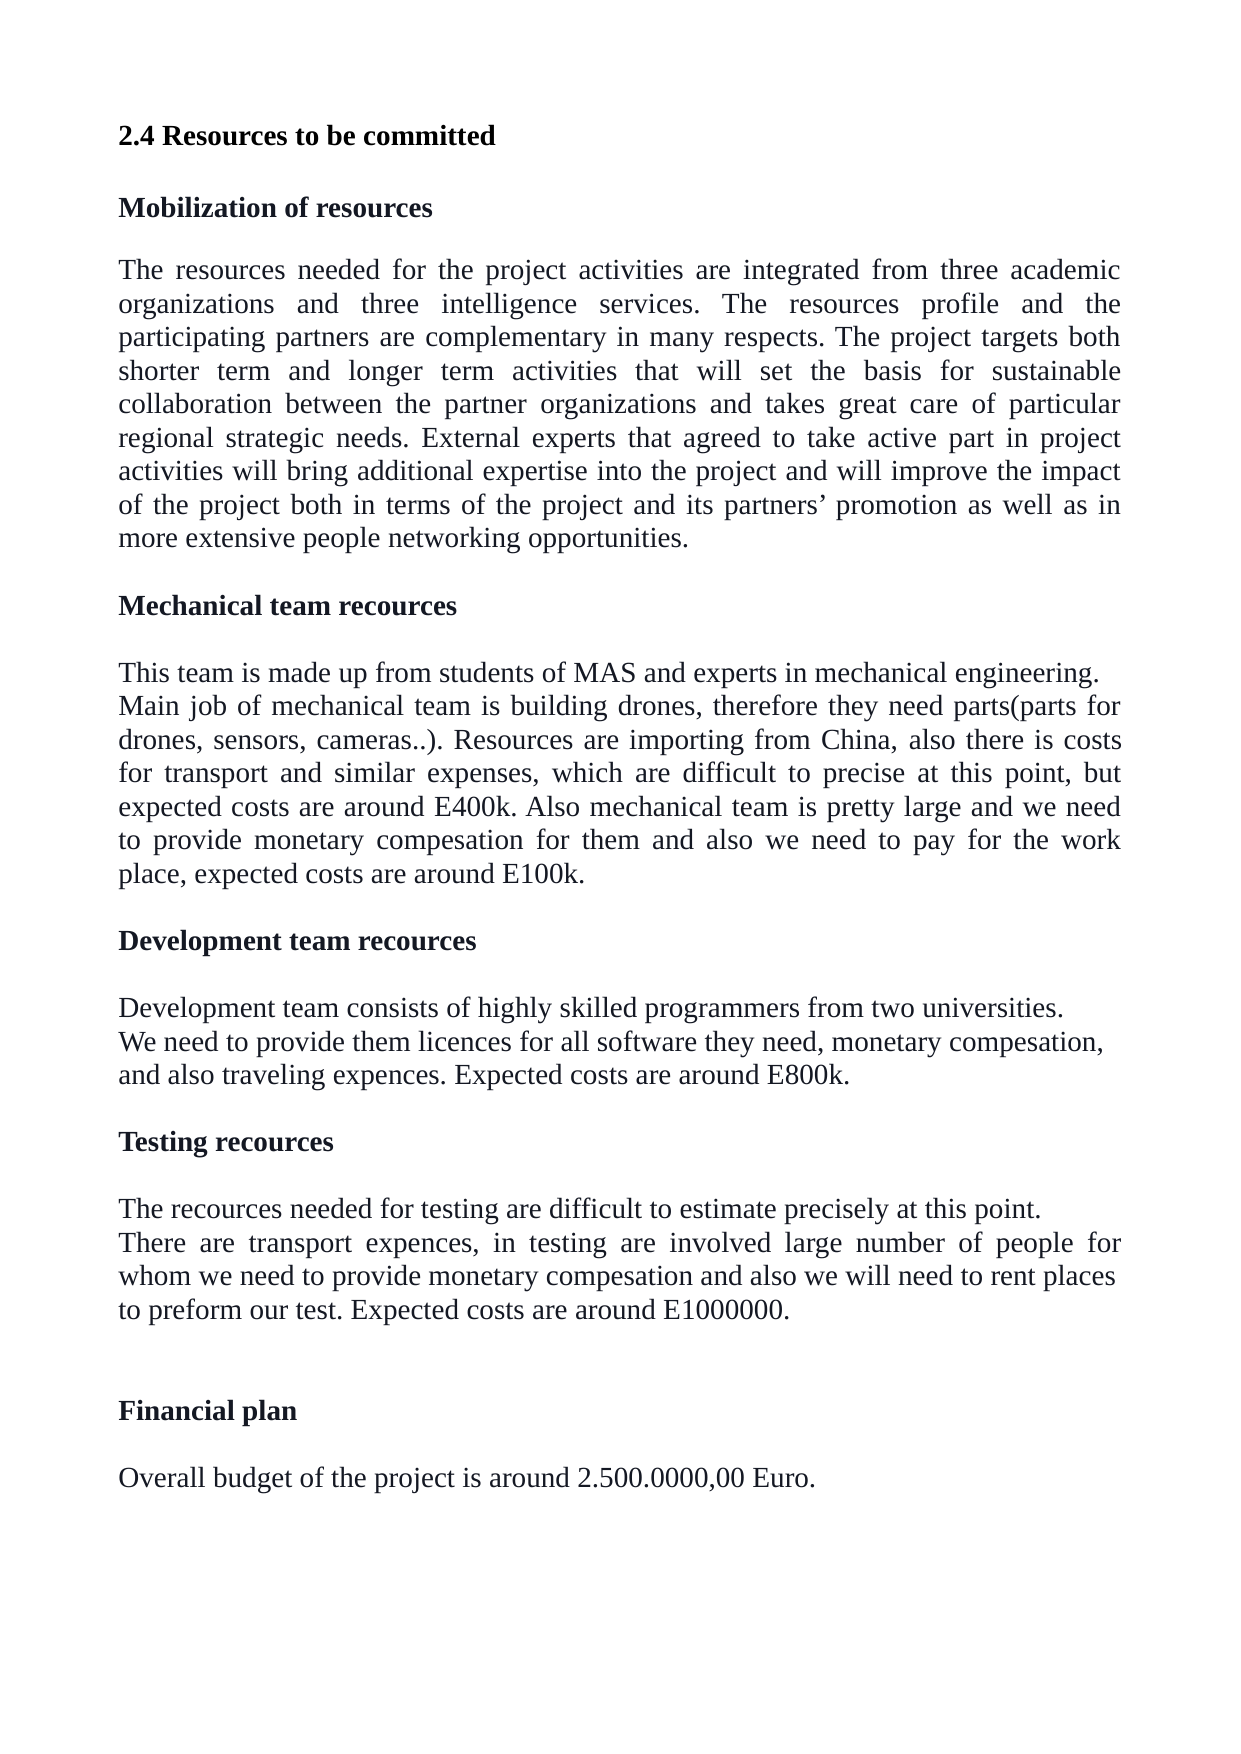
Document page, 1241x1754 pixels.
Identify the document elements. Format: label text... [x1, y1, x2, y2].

text and also traveling expences. Expected costs are around E800k. [118, 1057, 1122, 1091]
text Financial plan [118, 1393, 1122, 1426]
text The resources needed for the project activities are integrated from three academic organizations and three intelligence services. The resources profile and the participating partners are complementary in many respects. The project targets both shorter term and longer term activities that will set the basis for sustainable collaboration between the partner organizations and takes great care of particular regional strategic needs. External experts that agreed to take active part in project activities will bring additional expertise into the project and will improve the impact of the project both in terms of the project and its partners’ promotion as well as in more extensive people networking opportunities. [118, 252, 1122, 554]
text Overall budget of the project is around 2.500.0000,00 Euro. [118, 1460, 1122, 1493]
text 2.4 Resources to be committed [118, 118, 1122, 152]
text Main job of mechanical team is building drones, therefore they need parts(parts for drones, sensors, cameras..). Resources are importing from China, also there is costs for transport and similar expenses, which are difficult to precise at this point, but expected costs are around E400k. Also mechanical team is pretty large and we need to provide monetary compesation for them and also we need to pay for the work place, expected costs are around E100k. [118, 688, 1122, 889]
text We need to provide them licences for all software they need, monetary compesation, [118, 1024, 1122, 1057]
text There are transport expences, in testing are involved large number of people for whom we need to provide monetary compesation and also we will need to rent places [118, 1225, 1122, 1292]
text Development team consists of highly skilled programmers from two universities. [118, 990, 1122, 1024]
text The recources needed for testing are difficult to estimate precisely at this point. [118, 1191, 1122, 1225]
text to preform our test. Expected costs are around E1000000. [118, 1292, 1122, 1326]
text Mobilization of resources [118, 190, 1122, 223]
text Development team recources [118, 923, 1122, 957]
text Testing recources [118, 1124, 1122, 1158]
text Mechanical team recources [118, 588, 1122, 621]
text This team is made up from students of MAS and experts in mechanical engineering. [118, 655, 1122, 688]
